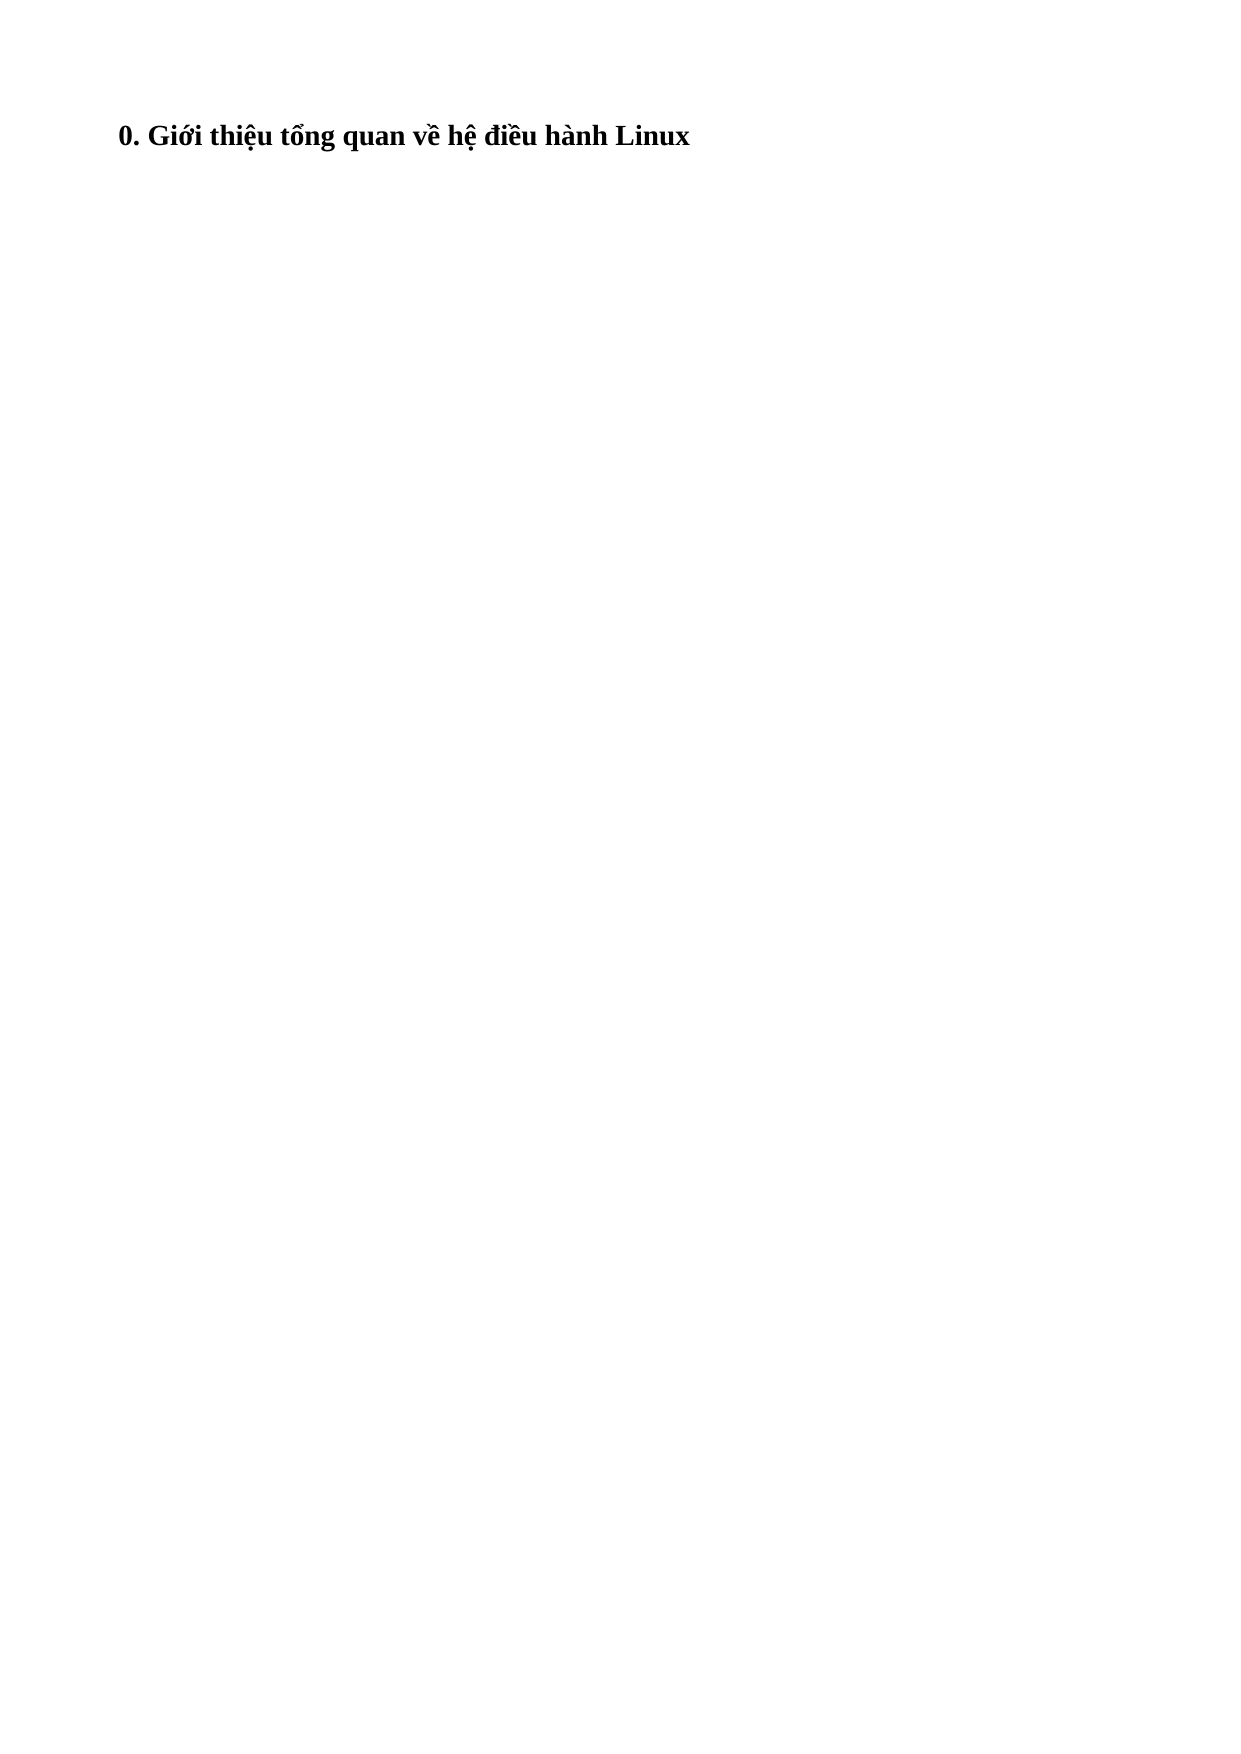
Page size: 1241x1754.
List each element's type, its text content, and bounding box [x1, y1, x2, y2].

text 0. Giới thiệu tổng quan về hệ điều hành Linux [118, 118, 1122, 152]
